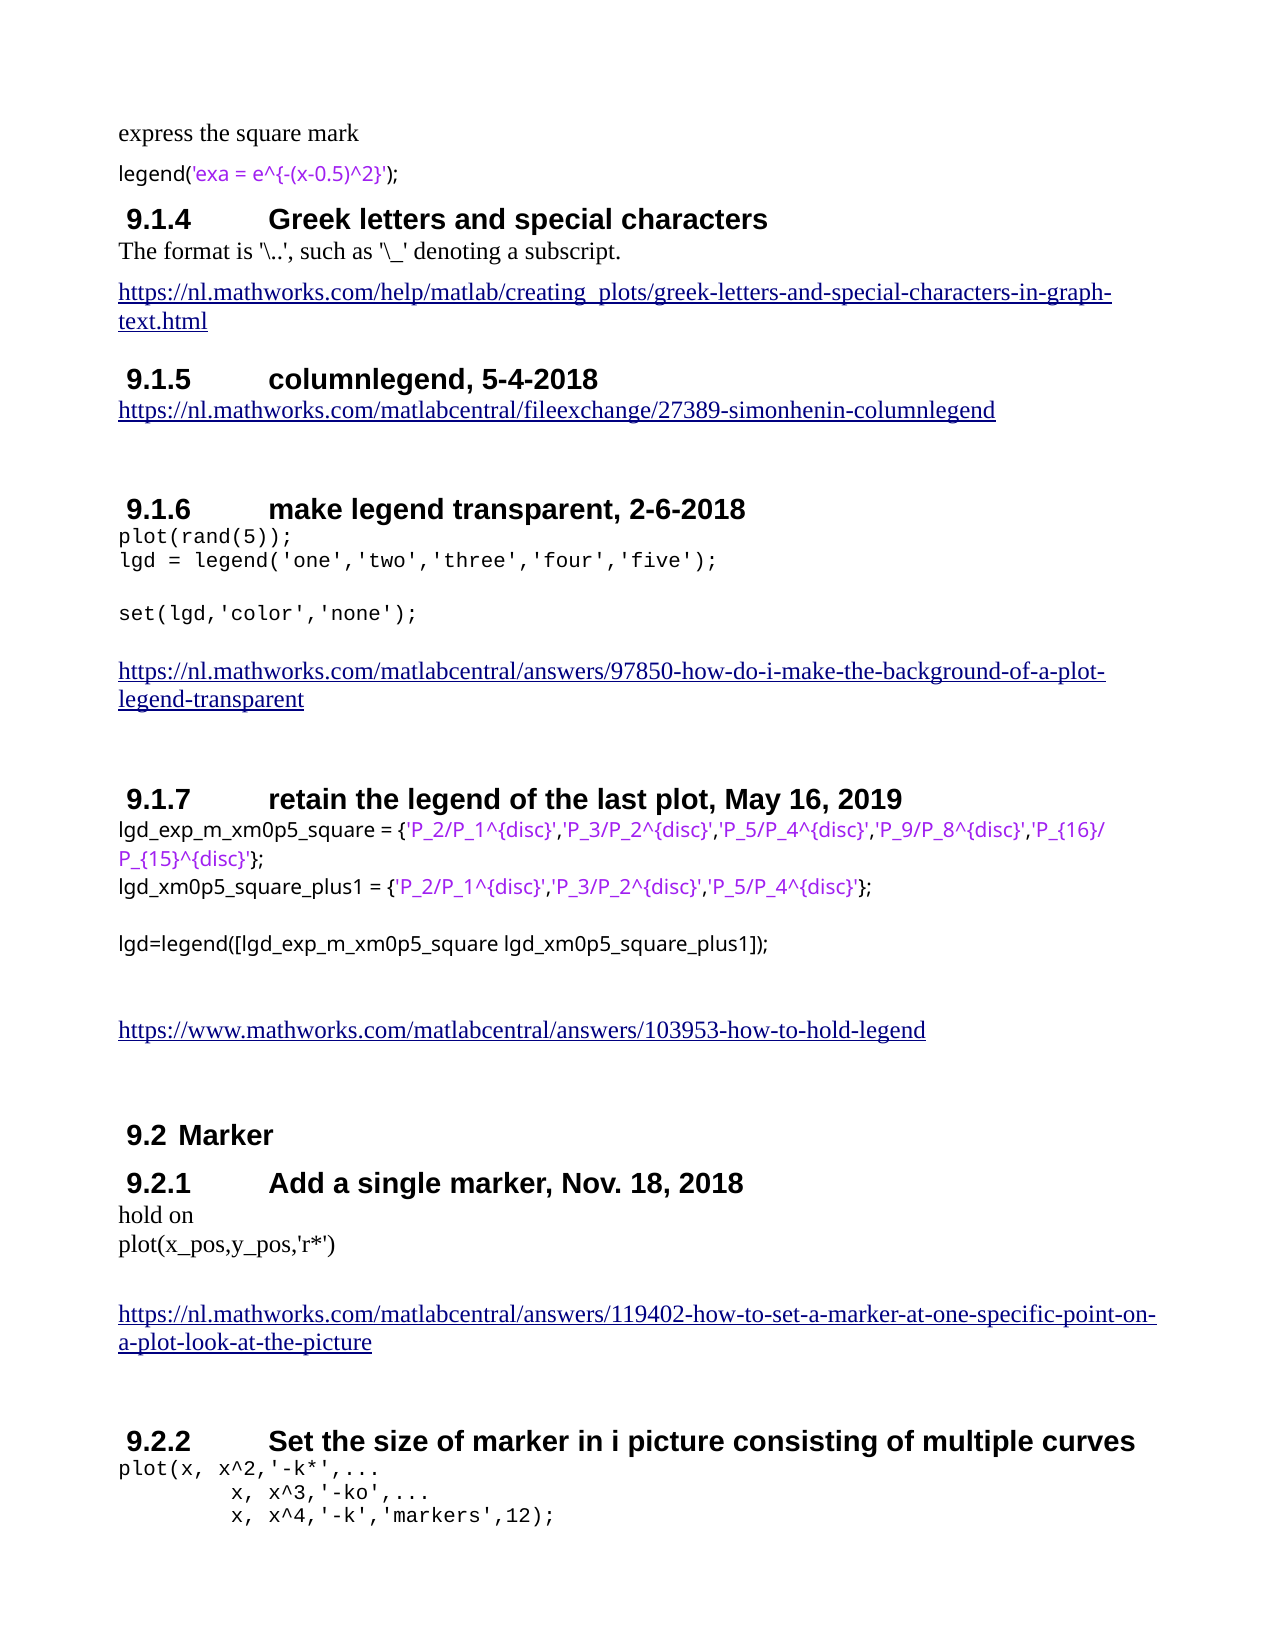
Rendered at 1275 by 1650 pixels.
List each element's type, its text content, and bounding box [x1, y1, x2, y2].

text https://nl.mathworks.com/matlabcentral/fileexchange/27389-simonhenin-columnlegend [118, 395, 1157, 424]
text set(lgd,'color','none'); [118, 603, 1157, 626]
subtitle make legend transparent, 2-6-2018 [118, 492, 1157, 526]
text x, x^4,'-k','markers',12); [118, 1505, 1157, 1529]
subtitle Add a single marker, Nov. 18, 2018 [118, 1166, 1157, 1200]
text lgd_xm0p5_square_plus1 = {'P_2/P_1^{disc}','P_3/P_2^{disc}','P_5/P_4^{disc}'}; [118, 872, 1157, 901]
text lgd = legend('one','two','three','four','five'); [118, 549, 1157, 573]
text plot(x_pos,y_pos,'r*') [118, 1229, 1157, 1257]
text hold on [118, 1200, 1157, 1229]
subtitle Marker [118, 1118, 1157, 1152]
text https://nl.mathworks.com/help/matlab/creating_plots/greek-letters-and-special-characters-in-graph-text.html [118, 277, 1157, 335]
text https://nl.mathworks.com/matlabcentral/answers/119402-how-to-set-a-marker-at-one-specific-point-on- [118, 1299, 1157, 1324]
text a-plot-look-at-the-picture [118, 1325, 1157, 1356]
subtitle Set the size of marker in i picture consisting of multiple curves [118, 1424, 1157, 1458]
text lgd=legend([lgd_exp_m_xm0p5_square lgd_xm0p5_square_plus1]); [118, 929, 1157, 957]
text lgd_exp_m_xm0p5_square = {'P_2/P_1^{disc}','P_3/P_2^{disc}','P_5/P_4^{disc}','P_9/P_8^{disc}','P_{16}/P_{15}^{disc}'}; [118, 815, 1157, 872]
text The format is '\..', such as '\_' denoting a subscript. [118, 236, 1157, 265]
text legend('exa = e^{-(x-0.5)^2}'); [118, 159, 1157, 188]
text plot(rand(5)); [118, 526, 1157, 549]
subtitle retain the legend of the last plot, May 16, 2019 [118, 782, 1157, 815]
text https://nl.mathworks.com/matlabcentral/answers/97850-how-do-i-make-the-background-of-a-plot-legend-transparent [118, 656, 1157, 713]
text x, x^3,'-ko',... [118, 1482, 1157, 1505]
text plot(x, x^2,'-k*',... [118, 1458, 1157, 1482]
subtitle columnlegend, 5-4-2018 [118, 362, 1157, 395]
subtitle Greek letters and special characters [118, 202, 1157, 236]
text express the square mark [118, 118, 1157, 147]
text https://www.mathworks.com/matlabcentral/answers/103953-how-to-hold-legend [118, 1015, 1157, 1044]
